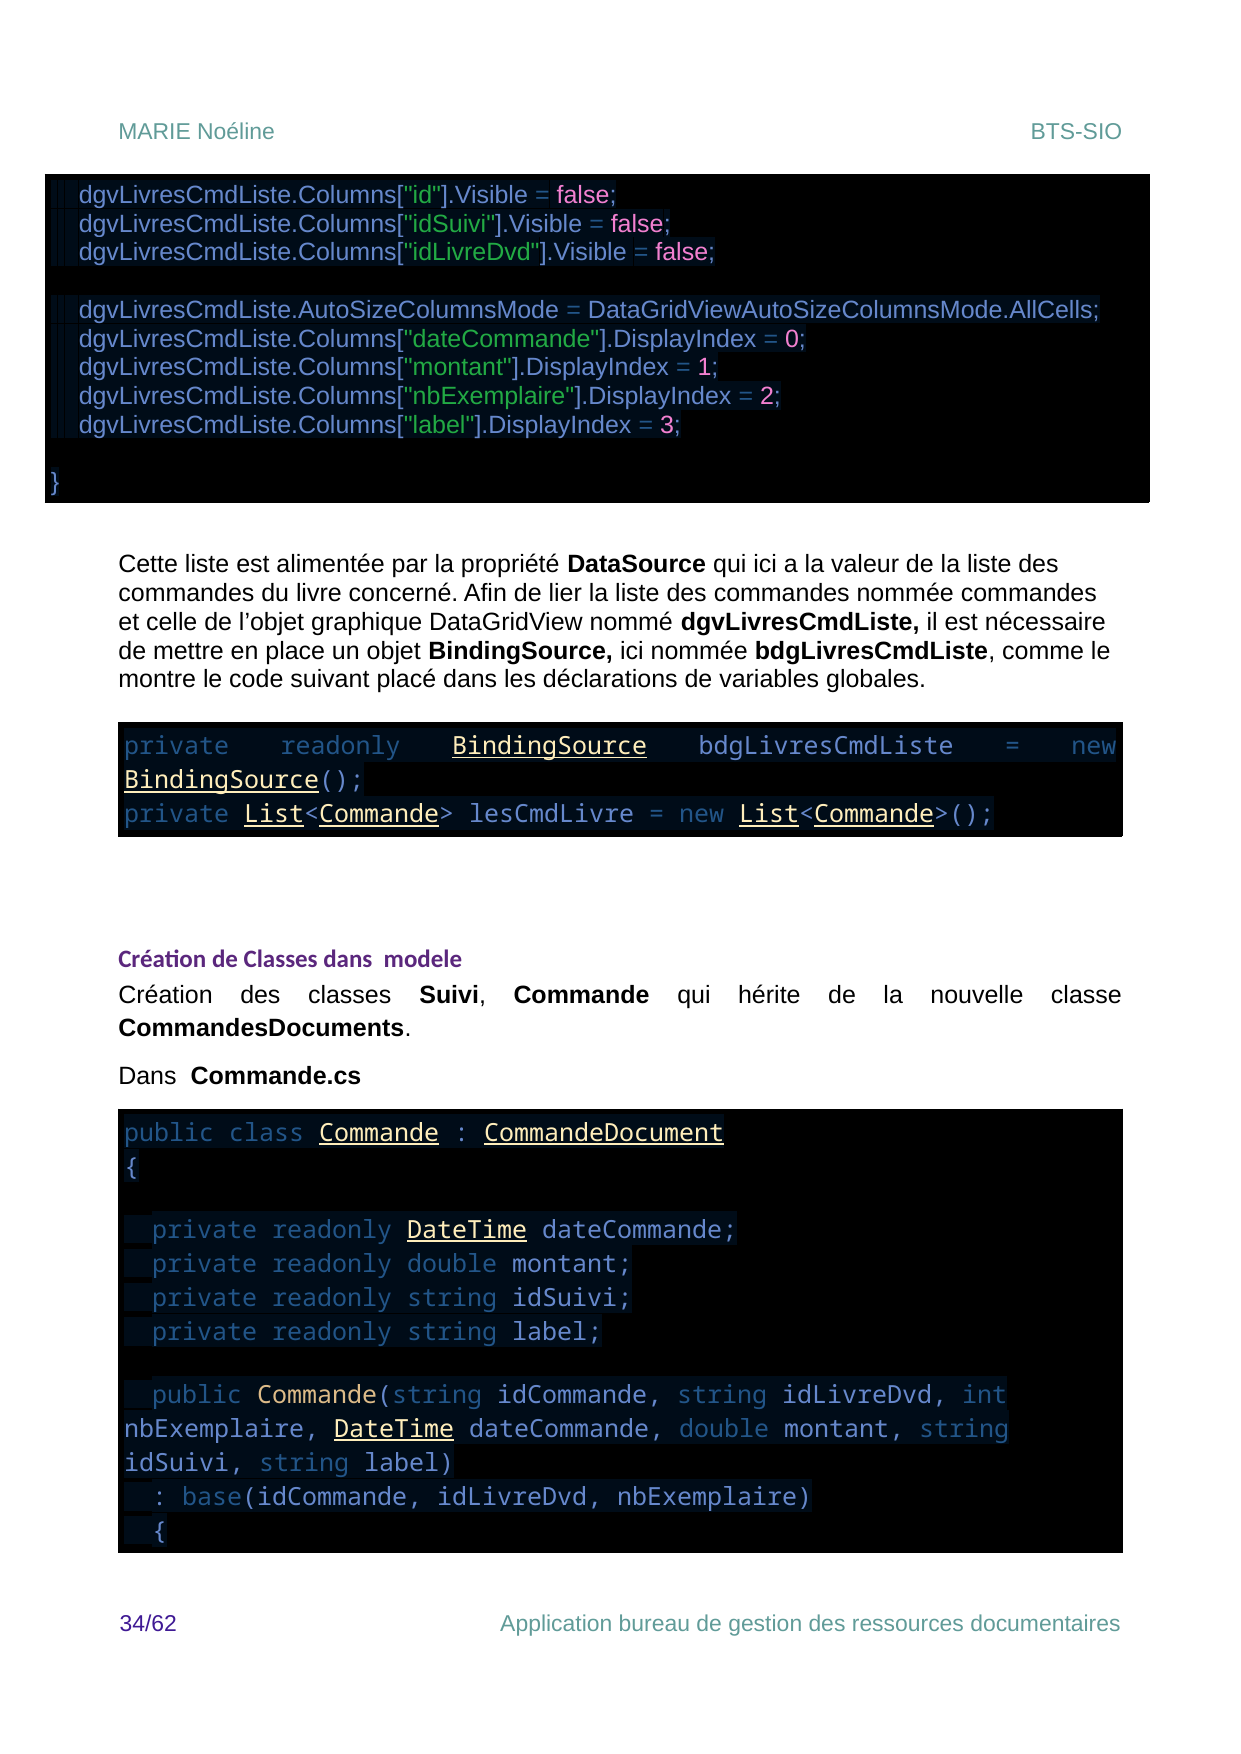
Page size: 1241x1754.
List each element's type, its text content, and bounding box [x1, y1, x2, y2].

table_header public class Commande : CommandeDocument { private readonly DateTime dateCommande; private readonly double montant; private readonly string idSuivi; private readonly string label; public Commande(string idCommande, string idLivreDvd, int nbExemplaire, DateTime dateCommande, double montant, string idSuivi, string label) : base(idCommande, idLivreDvd, nbExemplaire) { [119, 1110, 1122, 1552]
table_header private readonly BindingSource bdgLivresCmdListe = new BindingSource(); private List<Commande> lesCmdLivre = new List<Commande>(); [119, 723, 1122, 836]
text Création des classes Suivi, Commande qui hérite de la nouvelle classe CommandesDocuments. [118, 980, 1122, 1042]
text Cette liste est alimentée par la propriété DataSource qui ici a la valeur de la liste des commandes du livre concerné. Afin de lier la liste des commandes nommée commandes et celle de l’objet graphique DataGridView nommé dgvLivresCmdListe, il est nécessaire de mettre en place un objet BindingSource, ici nommée bdgLivresCmdListe, comme le montre le code suivant placé dans les déclarations de variables globales. [118, 549, 1122, 693]
table_header dgvLivresCmdListe.Columns["id"].Visible = false; dgvLivresCmdListe.Columns["idSuivi"].Visible = false; dgvLivresCmdListe.Columns["idLivreDvd"].Visible = false; dgvLivresCmdListe.AutoSizeColumnsMode = DataGridViewAutoSizeColumnsMode.AllCells; dgvLivresCmdListe.Columns["dateCommande"].DisplayIndex = 0; dgvLivresCmdListe.Columns["montant"].DisplayIndex = 1; dgvLivresCmdListe.Columns["nbExemplaire"].DisplayIndex = 2; dgvLivresCmdListe.Columns["label"].DisplayIndex = 3; } [46, 175, 1149, 502]
subtitle Création de Classes dans modele [118, 943, 1122, 974]
text Dans Commande.cs [118, 1061, 1122, 1090]
